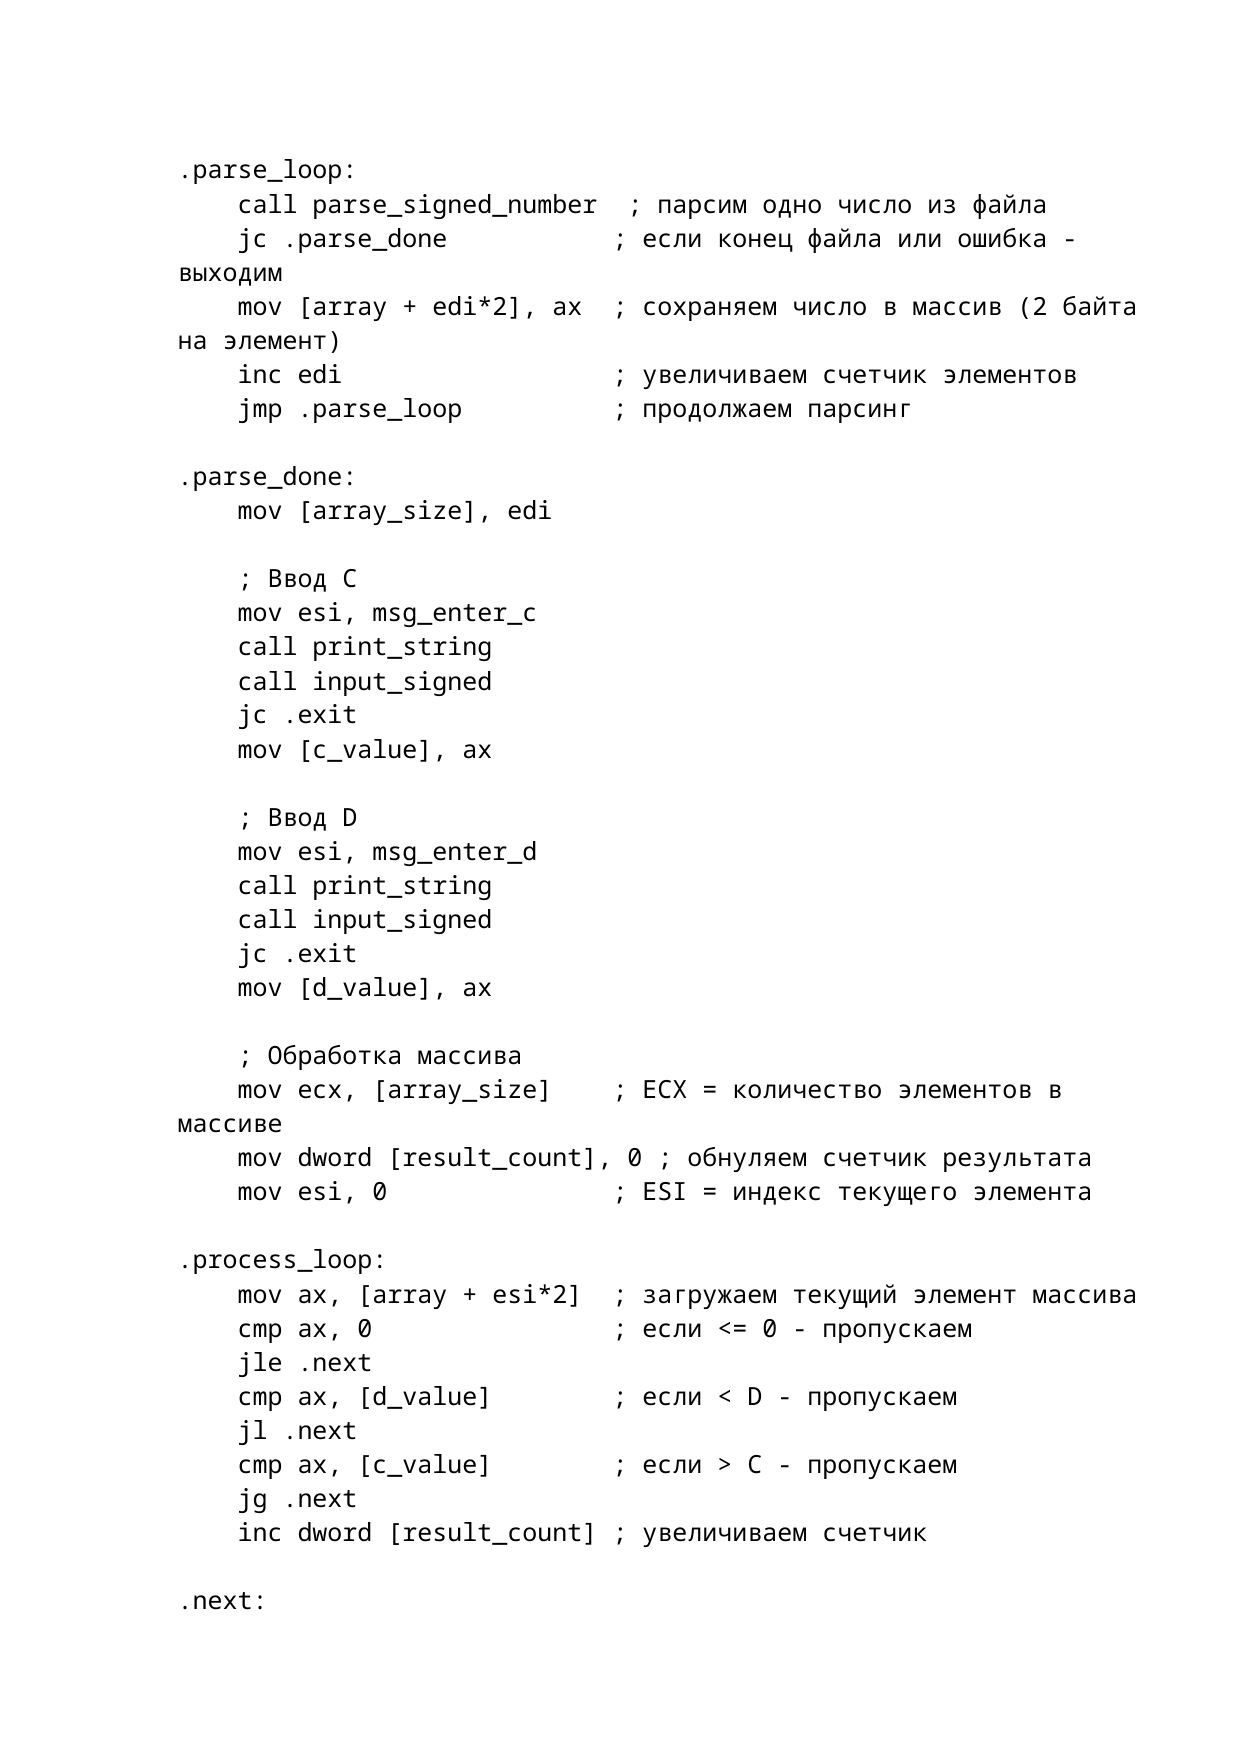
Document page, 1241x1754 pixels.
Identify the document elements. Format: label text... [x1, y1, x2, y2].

text call parse_signed_number ; парсим одно число из файла [177, 186, 1152, 220]
text mov dword [result_count], 0 ; обнуляем счетчик результата [177, 1140, 1152, 1174]
text inc dword [result_count] ; увеличиваем счетчик [177, 1515, 1152, 1549]
text jc .exit [177, 936, 1152, 970]
text ; Обработка массива [177, 1038, 1152, 1072]
text jle .next [177, 1344, 1152, 1378]
text .parse_loop: [177, 152, 1152, 186]
text mov [d_value], ax [177, 970, 1152, 1004]
text jmp .parse_loop ; продолжаем парсинг [177, 391, 1152, 425]
text mov ecx, [array_size] ; ECX = количество элементов в массиве [177, 1072, 1152, 1140]
text mov [array_size], edi [177, 493, 1152, 527]
text mov [array + edi*2], ax ; сохраняем число в массив (2 байта на элемент) [177, 288, 1152, 357]
text jl .next [177, 1412, 1152, 1447]
text mov esi, msg_enter_c [177, 595, 1152, 629]
text ; Ввод C [177, 561, 1152, 595]
text cmp ax, 0 ; если <= 0 - пропускаем [177, 1310, 1152, 1344]
text mov ax, [array + esi*2] ; загружаем текущий элемент массива [177, 1276, 1152, 1310]
text .next: [177, 1583, 1152, 1617]
text cmp ax, [c_value] ; если > C - пропускаем [177, 1447, 1152, 1481]
text .parse_done: [177, 459, 1152, 493]
text mov esi, 0 ; ESI = индекс текущего элемента [177, 1174, 1152, 1208]
text call print_string [177, 629, 1152, 663]
text jc .exit [177, 697, 1152, 731]
text jc .parse_done ; если конец файла или ошибка - выходим [177, 220, 1152, 288]
text inc edi ; увеличиваем счетчик элементов [177, 357, 1152, 391]
text cmp ax, [d_value] ; если < D - пропускаем [177, 1378, 1152, 1412]
text .process_loop: [177, 1242, 1152, 1276]
text ; Ввод D [177, 799, 1152, 833]
text call input_signed [177, 663, 1152, 697]
text mov esi, msg_enter_d [177, 833, 1152, 867]
text call print_string [177, 867, 1152, 902]
text call input_signed [177, 902, 1152, 936]
text mov [c_value], ax [177, 731, 1152, 765]
text jg .next [177, 1481, 1152, 1515]
